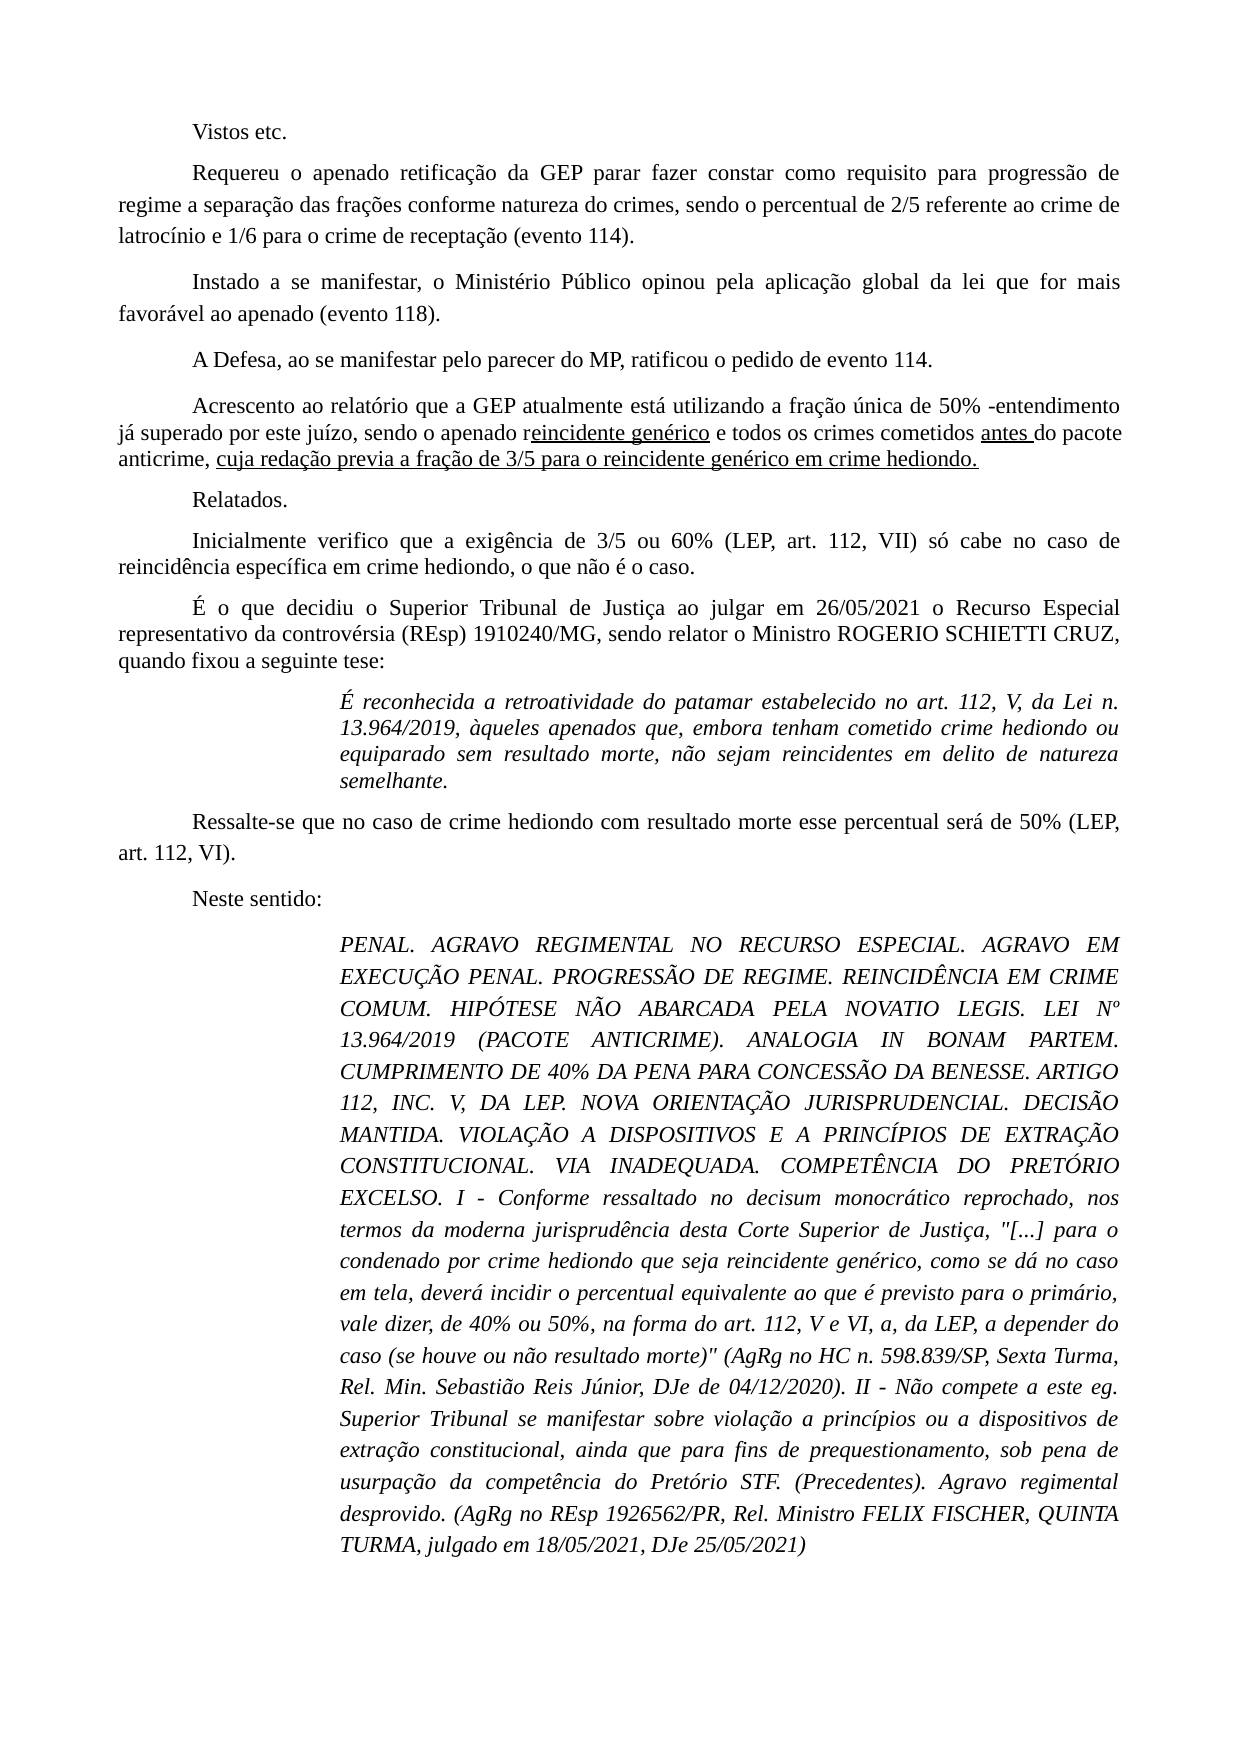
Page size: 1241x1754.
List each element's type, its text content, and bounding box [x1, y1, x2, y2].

text Inicialmente verifico que a exigência de 3/5 ou 60% (LEP, art. 112, VII) só cabe no caso de reincidência específica em crime hediondo, o que não é o caso. [118, 527, 1122, 579]
text É o que decidiu o Superior Tribunal de Justiça ao julgar em 26/05/2021 o Recurso Especial representativo da controvérsia (REsp) 1910240/MG, sendo relator o Ministro ROGERIO SCHIETTI CRUZ, quando fixou a seguinte tese: [118, 594, 1122, 673]
text Relatados. [118, 486, 1122, 512]
text Ressalte-se que no caso de crime hediondo com resultado morte esse percentual será de 50% (LEP, art. 112, VI). [118, 808, 1122, 866]
text PENAL. AGRAVO REGIMENTAL NO RECURSO ESPECIAL. AGRAVO EM EXECUÇÃO PENAL. PROGRESSÃO DE REGIME. REINCIDÊNCIA EM CRIME COMUM. HIPÓTESE NÃO ABARCADA PELA NOVATIO LEGIS. LEI Nº 13.964/2019 (PACOTE ANTICRIME). ANALOGIA IN BONAM PARTEM. CUMPRIMENTO DE 40% DA PENA PARA CONCESSÃO DA BENESSE. ARTIGO 112, INC. V, DA LEP. NOVA ORIENTAÇÃO JURISPRUDENCIAL. DECISÃO MANTIDA. VIOLAÇÃO A DISPOSITIVOS E A PRINCÍPIOS DE EXTRAÇÃO CONSTITUCIONAL. VIA INADEQUADA. COMPETÊNCIA DO PRETÓRIO EXCELSO. I - Conforme ressaltado no decisum monocrático reprochado, nos termos da moderna jurisprudência desta Corte Superior de Justiça, "[...] para o condenado por crime hediondo que seja reincidente genérico, como se dá no caso em tela, deverá incidir o percentual equivalente ao que é previsto para o primário, vale dizer, de 40% ou 50%, na forma do art. 112, V e VI, a, da LEP, a depender do caso (se houve ou não resultado morte)" (AgRg no HC n. 598.839/SP, Sexta Turma, Rel. Min. Sebastião Reis Júnior, DJe de 04/12/2020). II - Não compete a este eg. Superior Tribunal se manifestar sobre violação a princípios ou a dispositivos de extração constitucional, ainda que para fins de prequestionamento, sob pena de usurpação da competência do Pretório STF. (Precedentes). Agravo regimental desprovido. (AgRg no REsp 1926562/PR, Rel. Ministro FELIX FISCHER, QUINTA TURMA, julgado em 18/05/2021, DJe 25/05/2021) [339, 932, 1122, 1558]
text Neste sentido: [118, 885, 1122, 912]
text Vistos etc. [118, 118, 1122, 144]
text É reconhecida a retroatividade do patamar estabelecido no art. 112, V, da Lei n. 13.964/2019, àqueles apenados que, embora tenham cometido crime hediondo ou equiparado sem resultado morte, não sejam reincidentes em delito de natureza semelhante. [339, 688, 1122, 793]
text Requereu o apenado retificação da GEP parar fazer constar como requisito para progressão de regime a separação das frações conforme natureza do crimes, sendo o percentual de 2/5 referente ao crime de latrocínio e 1/6 para o crime de receptação (evento 114). [118, 159, 1122, 248]
text Acrescento ao relatório que a GEP atualmente está utilizando a fração única de 50% -entendimento já superado por este juízo, sendo o apenado reincidente genérico e todos os crimes cometidos antes do pacote anticrime, cuja redação previa a fração de 3/5 para o reincidente genérico em crime hediondo. [118, 392, 1122, 471]
text Instado a se manifestar, o Ministério Público opinou pela aplicação global da lei que for mais favorável ao apenado (evento 118). [118, 268, 1122, 326]
text A Defesa, ao se manifestar pelo parecer do MP, ratificou o pedido de evento 114. [118, 346, 1122, 372]
